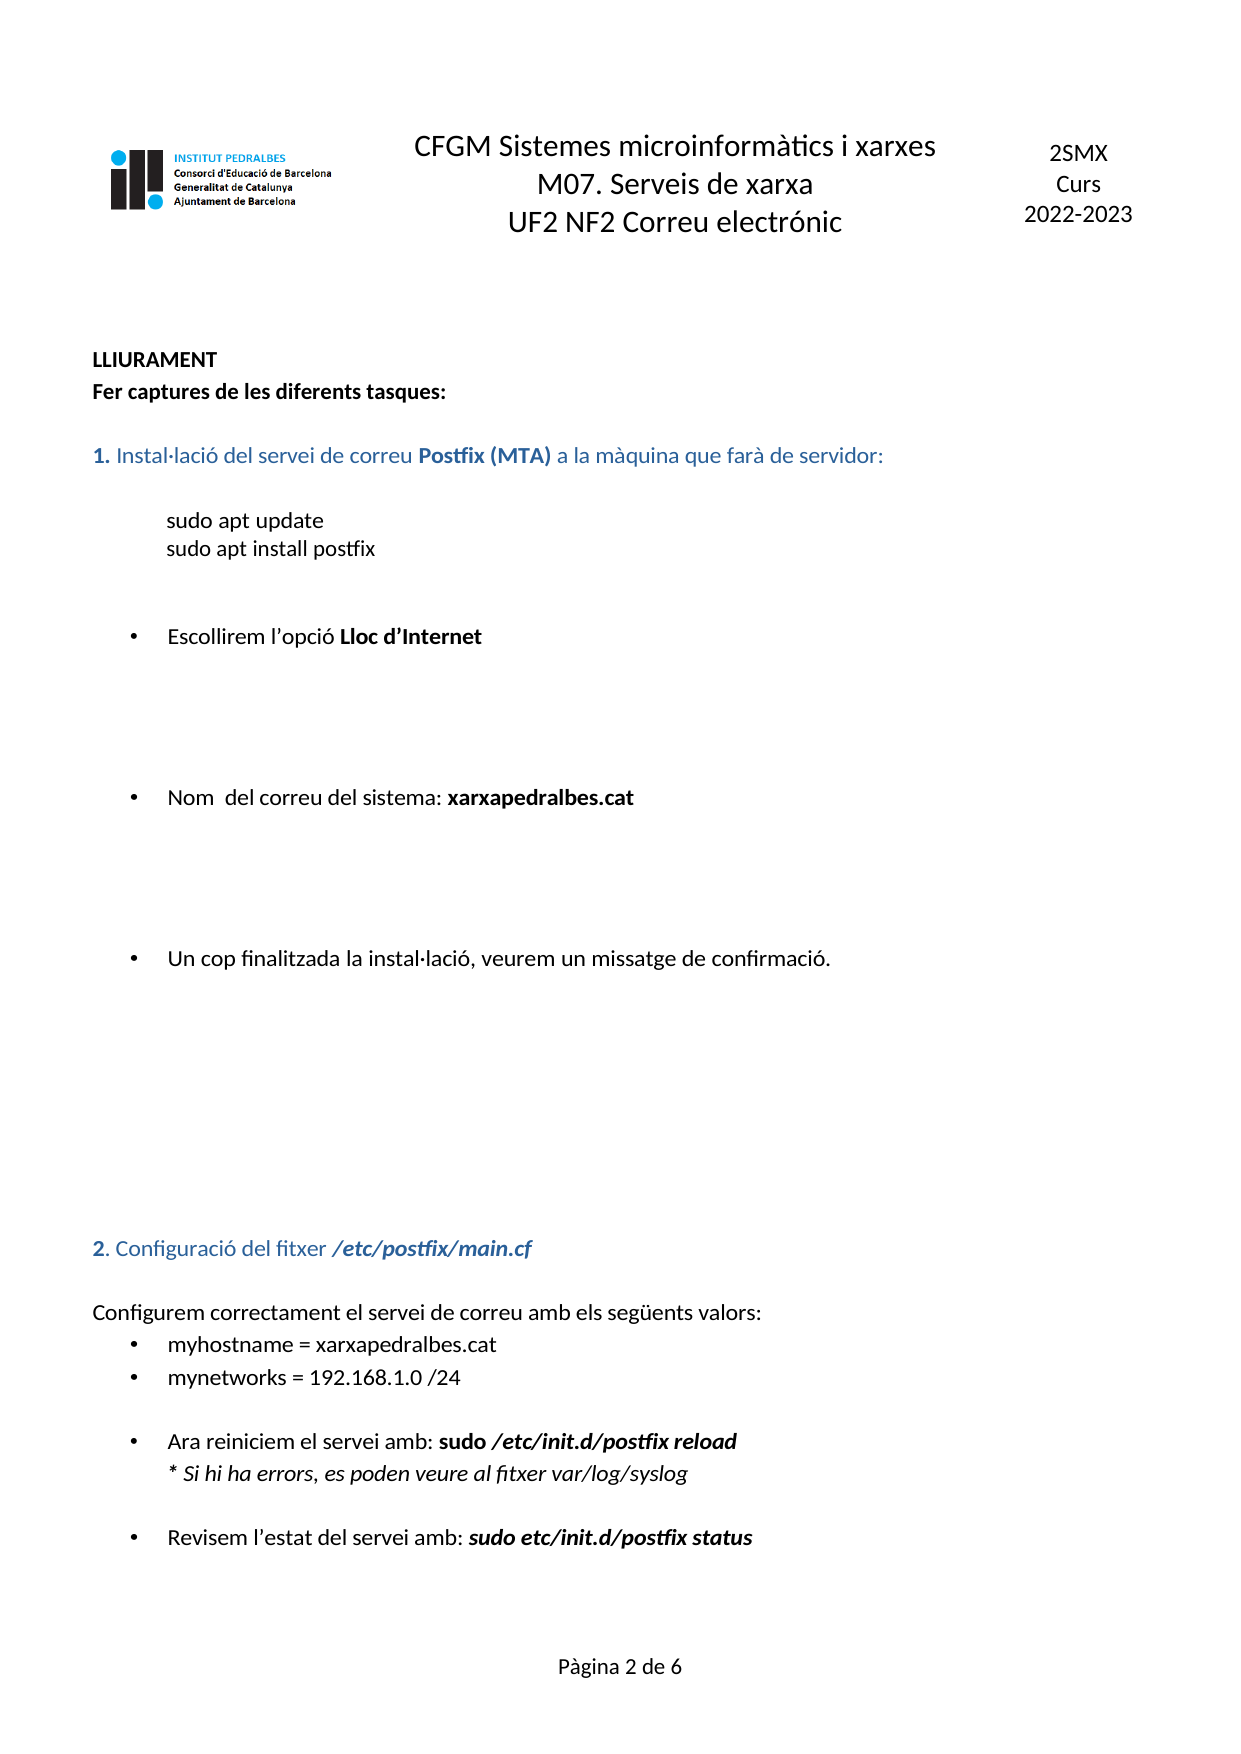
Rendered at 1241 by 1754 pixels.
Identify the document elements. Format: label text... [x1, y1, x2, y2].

text sudo apt update [92, 506, 1162, 534]
list myhostname = xarxapedralbes.cat [130, 1330, 1162, 1358]
list Nom del correu del sistema: xarxapedralbes.cat [130, 783, 1162, 811]
list Escollirem l’opció Lloc d’Internet [130, 622, 1162, 650]
list Revisem l’estat del servei amb: sudo etc/init.d/postfix status [130, 1523, 1162, 1552]
picture [107, 148, 338, 213]
text Configurem correctament el servei de correu amb els següents valors: [92, 1298, 1148, 1326]
list Ara reiniciem el servei amb: sudo /etc/init.d/postfix reload [130, 1427, 1162, 1455]
text * Si hi ha errors, es poden veure al fitxer var/log/syslog [92, 1459, 1148, 1487]
text 1. Instal·lació del servei de correu Postfix (MTA) a la màquina que farà de servidor: [92, 442, 1162, 470]
text LLIURAMENT [92, 345, 1162, 373]
text Fer captures de les diferents tasques: [92, 377, 1162, 405]
list Un cop finalitzada la instal·lació, veurem un missatge de confirmació. [130, 944, 1162, 972]
text sudo apt install postfix [92, 534, 1162, 562]
text 2. Configuració del fitxer /etc/postfix/main.cf [92, 1234, 1148, 1262]
list mynetworks = 192.168.1.0 /24 [130, 1363, 1162, 1391]
